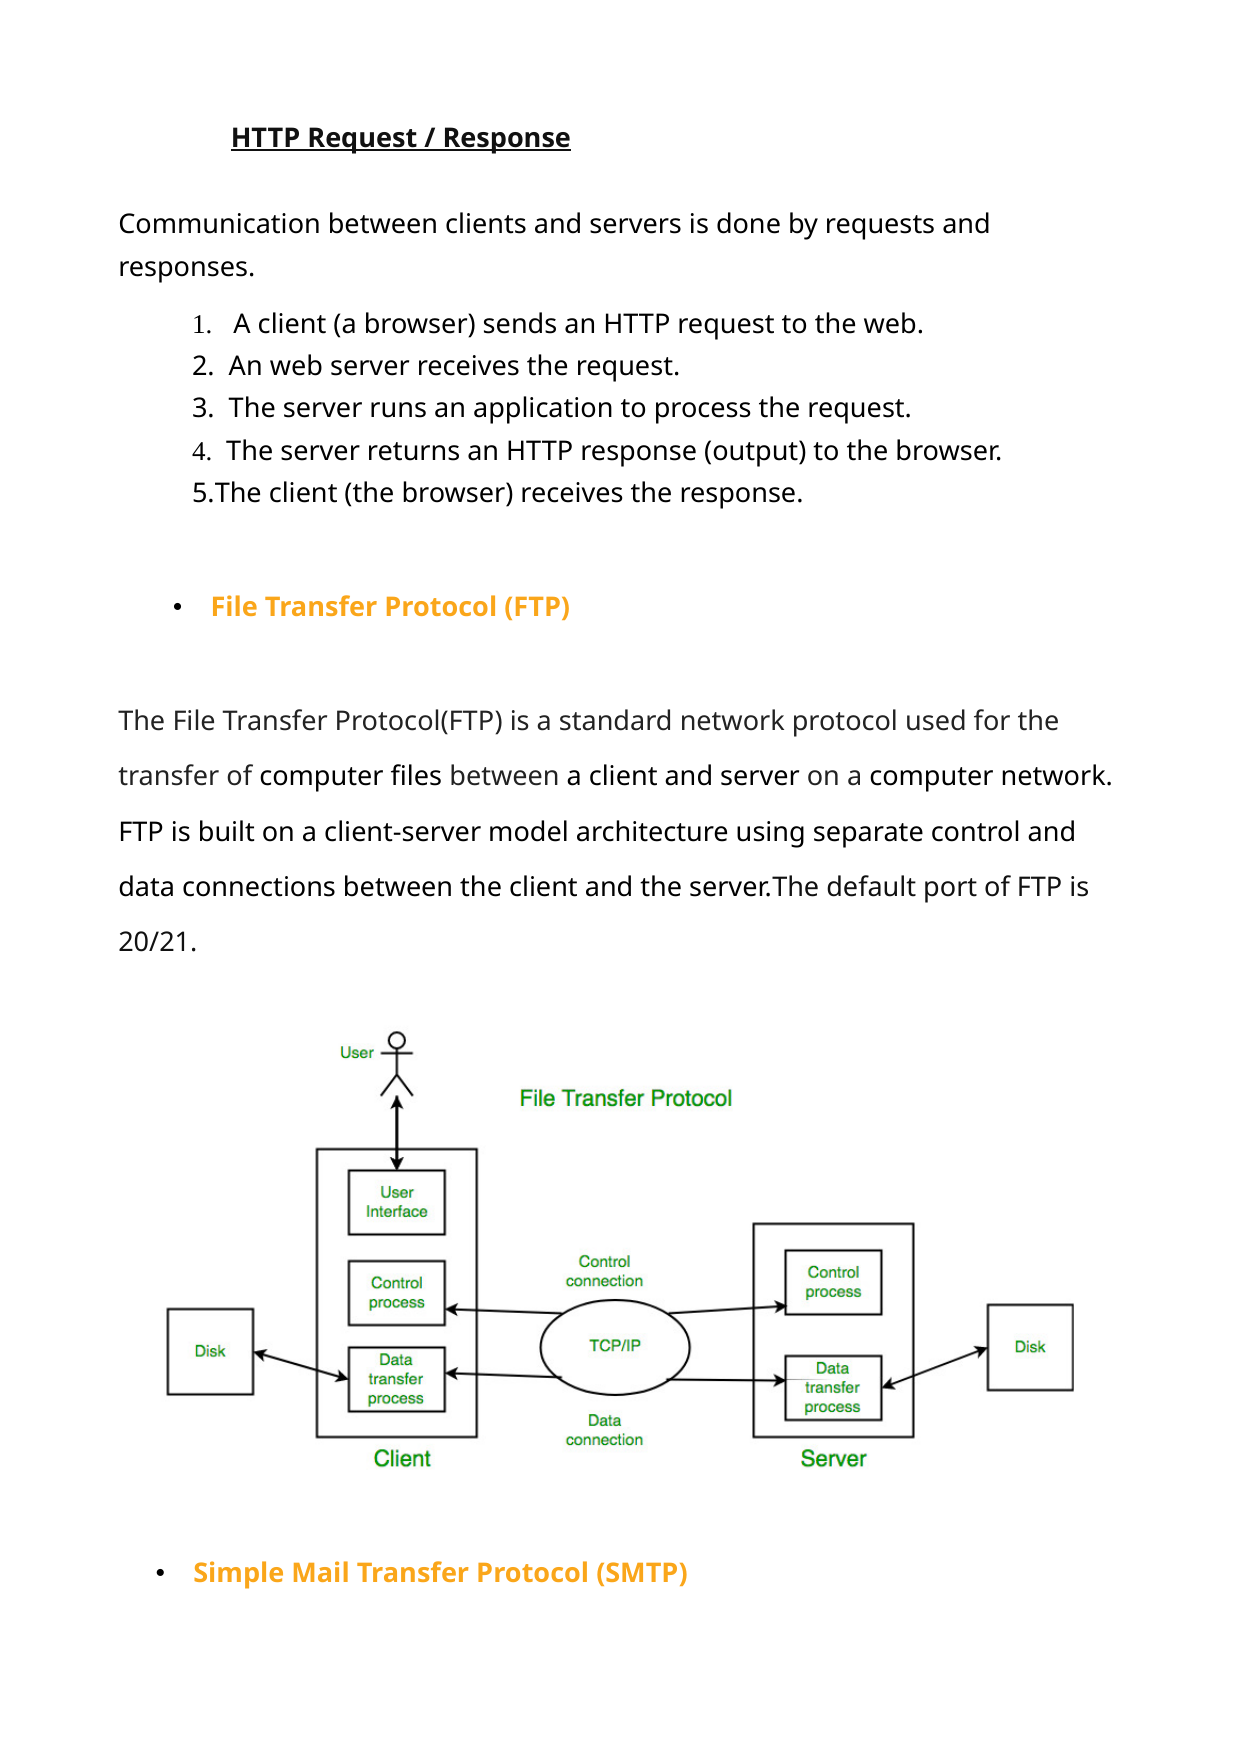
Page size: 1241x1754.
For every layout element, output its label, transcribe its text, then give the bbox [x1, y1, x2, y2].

list The server returns an HTTP response (output) to the browser. [118, 431, 1122, 468]
list An web server receives the request. [118, 346, 1122, 383]
list Simple Mail Transfer Protocol (SMTP) [156, 1554, 1122, 1591]
subtitle HTTP Request / Response [193, 118, 1122, 155]
text Communication between clients and servers is done by requests and responses. [118, 205, 1122, 284]
list The server runs an application to process the request. [118, 389, 1122, 426]
text The File Transfer Protocol(FTP) is a standard network protocol used for the transfer of computer files between a client and server on a computer network. FTP is built on a client-server model architecture using separate control and data connections between the client and the server.The default port of FTP is 20/21. [118, 702, 1122, 960]
list The client (the browser) receives the response. [118, 474, 1122, 511]
list File Transfer Protocol (FTP) [173, 588, 1122, 624]
picture [145, 1009, 1095, 1492]
list A client (a browser) sends an HTTP request to the web. [118, 304, 1122, 341]
